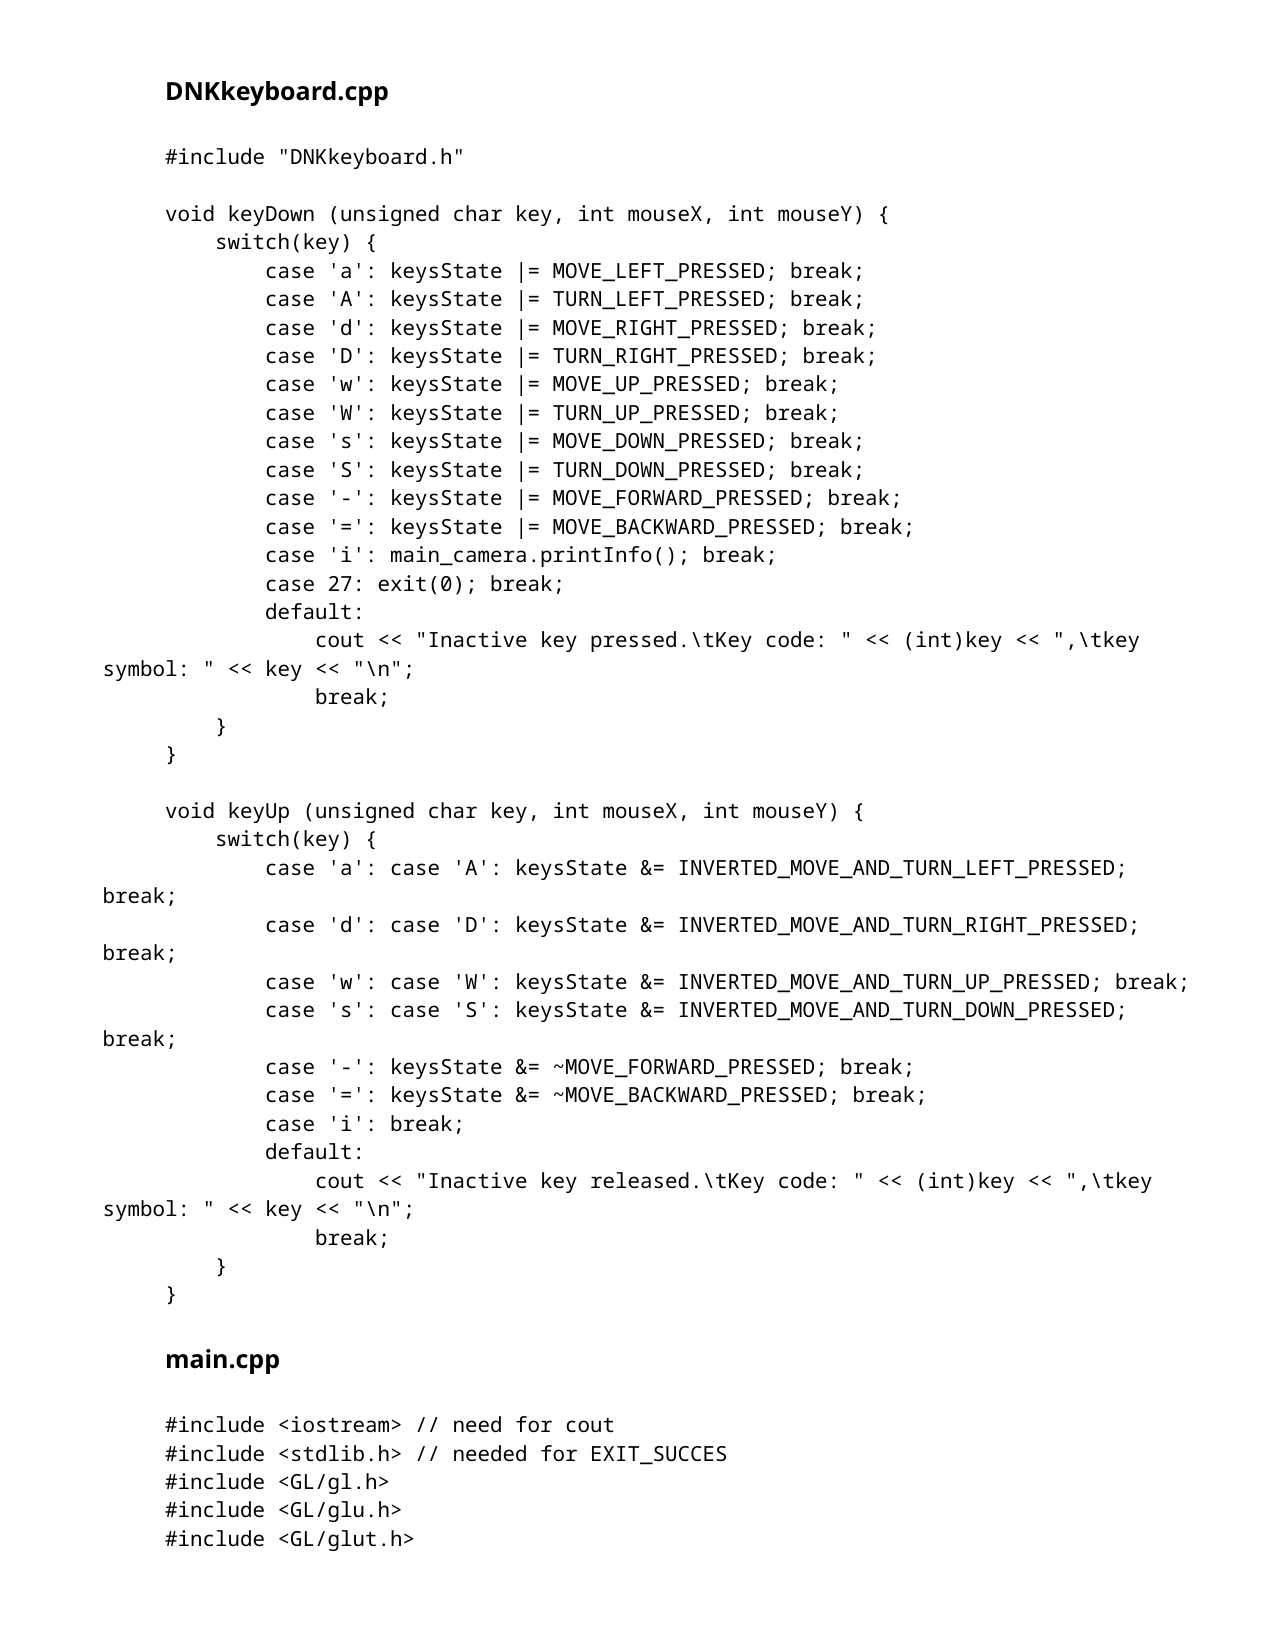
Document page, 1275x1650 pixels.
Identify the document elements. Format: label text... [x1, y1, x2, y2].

text #include "DNKkeyboard.h" [102, 142, 1208, 171]
text #include <iostream> // need for cout [102, 1410, 1208, 1439]
text } [102, 1251, 1208, 1279]
text case 'd': case 'D': keysState &= INVERTED_MOVE_AND_TURN_RIGHT_PRESSED; break; [102, 910, 1208, 967]
text cout << "Inactive key pressed.\tKey code: " << (int)key << ",\tkey symbol: " << key << "\n"; [102, 626, 1208, 682]
text case 'w': keysState |= MOVE_UP_PRESSED; break; [102, 369, 1208, 398]
text case 'd': keysState |= MOVE_RIGHT_PRESSED; break; [102, 313, 1208, 341]
text case 'i': break; [102, 1109, 1208, 1137]
text case 'S': keysState |= TURN_DOWN_PRESSED; break; [102, 455, 1208, 483]
text cout << "Inactive key released.\tKey code: " << (int)key << ",\tkey symbol: " << key << "\n"; [102, 1166, 1208, 1223]
text case 'i': main_camera.printInfo(); break; [102, 540, 1208, 569]
text } [102, 1279, 1208, 1308]
text } [102, 739, 1208, 768]
text case '=': keysState &= ~MOVE_BACKWARD_PRESSED; break; [102, 1081, 1208, 1109]
text switch(key) { [102, 824, 1208, 853]
text case '=': keysState |= MOVE_BACKWARD_PRESSED; break; [102, 512, 1208, 540]
text case 'A': keysState |= TURN_LEFT_PRESSED; break; [102, 284, 1208, 313]
text default: [102, 597, 1208, 626]
text case 'w': case 'W': keysState &= INVERTED_MOVE_AND_TURN_UP_PRESSED; break; [102, 967, 1208, 995]
text case 27: exit(0); break; [102, 569, 1208, 597]
text #include <GL/gl.h> [102, 1467, 1208, 1496]
text #include <GL/glut.h> [102, 1524, 1208, 1552]
text } [102, 711, 1208, 739]
text case 'D': keysState |= TURN_RIGHT_PRESSED; break; [102, 341, 1208, 369]
text #include <stdlib.h> // needed for EXIT_SUCCES [102, 1439, 1208, 1467]
text case 'W': keysState |= TURN_UP_PRESSED; break; [102, 398, 1208, 426]
text break; [102, 682, 1208, 711]
text case 's': case 'S': keysState &= INVERTED_MOVE_AND_TURN_DOWN_PRESSED; break; [102, 995, 1208, 1052]
text #include <GL/glu.h> [102, 1496, 1208, 1524]
text main.cpp [102, 1342, 1208, 1376]
text case 's': keysState |= MOVE_DOWN_PRESSED; break; [102, 426, 1208, 455]
text default: [102, 1137, 1208, 1166]
text void keyUp (unsigned char key, int mouseX, int mouseY) { [102, 796, 1208, 824]
text void keyDown (unsigned char key, int mouseX, int mouseY) { [102, 199, 1208, 227]
text switch(key) { [102, 227, 1208, 256]
text case 'a': keysState |= MOVE_LEFT_PRESSED; break; [102, 256, 1208, 284]
text case '-': keysState |= MOVE_FORWARD_PRESSED; break; [102, 483, 1208, 512]
text DNKkeyboard.cpp [102, 74, 1208, 108]
text case 'a': case 'A': keysState &= INVERTED_MOVE_AND_TURN_LEFT_PRESSED; break; [102, 853, 1208, 910]
text case '-': keysState &= ~MOVE_FORWARD_PRESSED; break; [102, 1052, 1208, 1081]
text break; [102, 1223, 1208, 1251]
